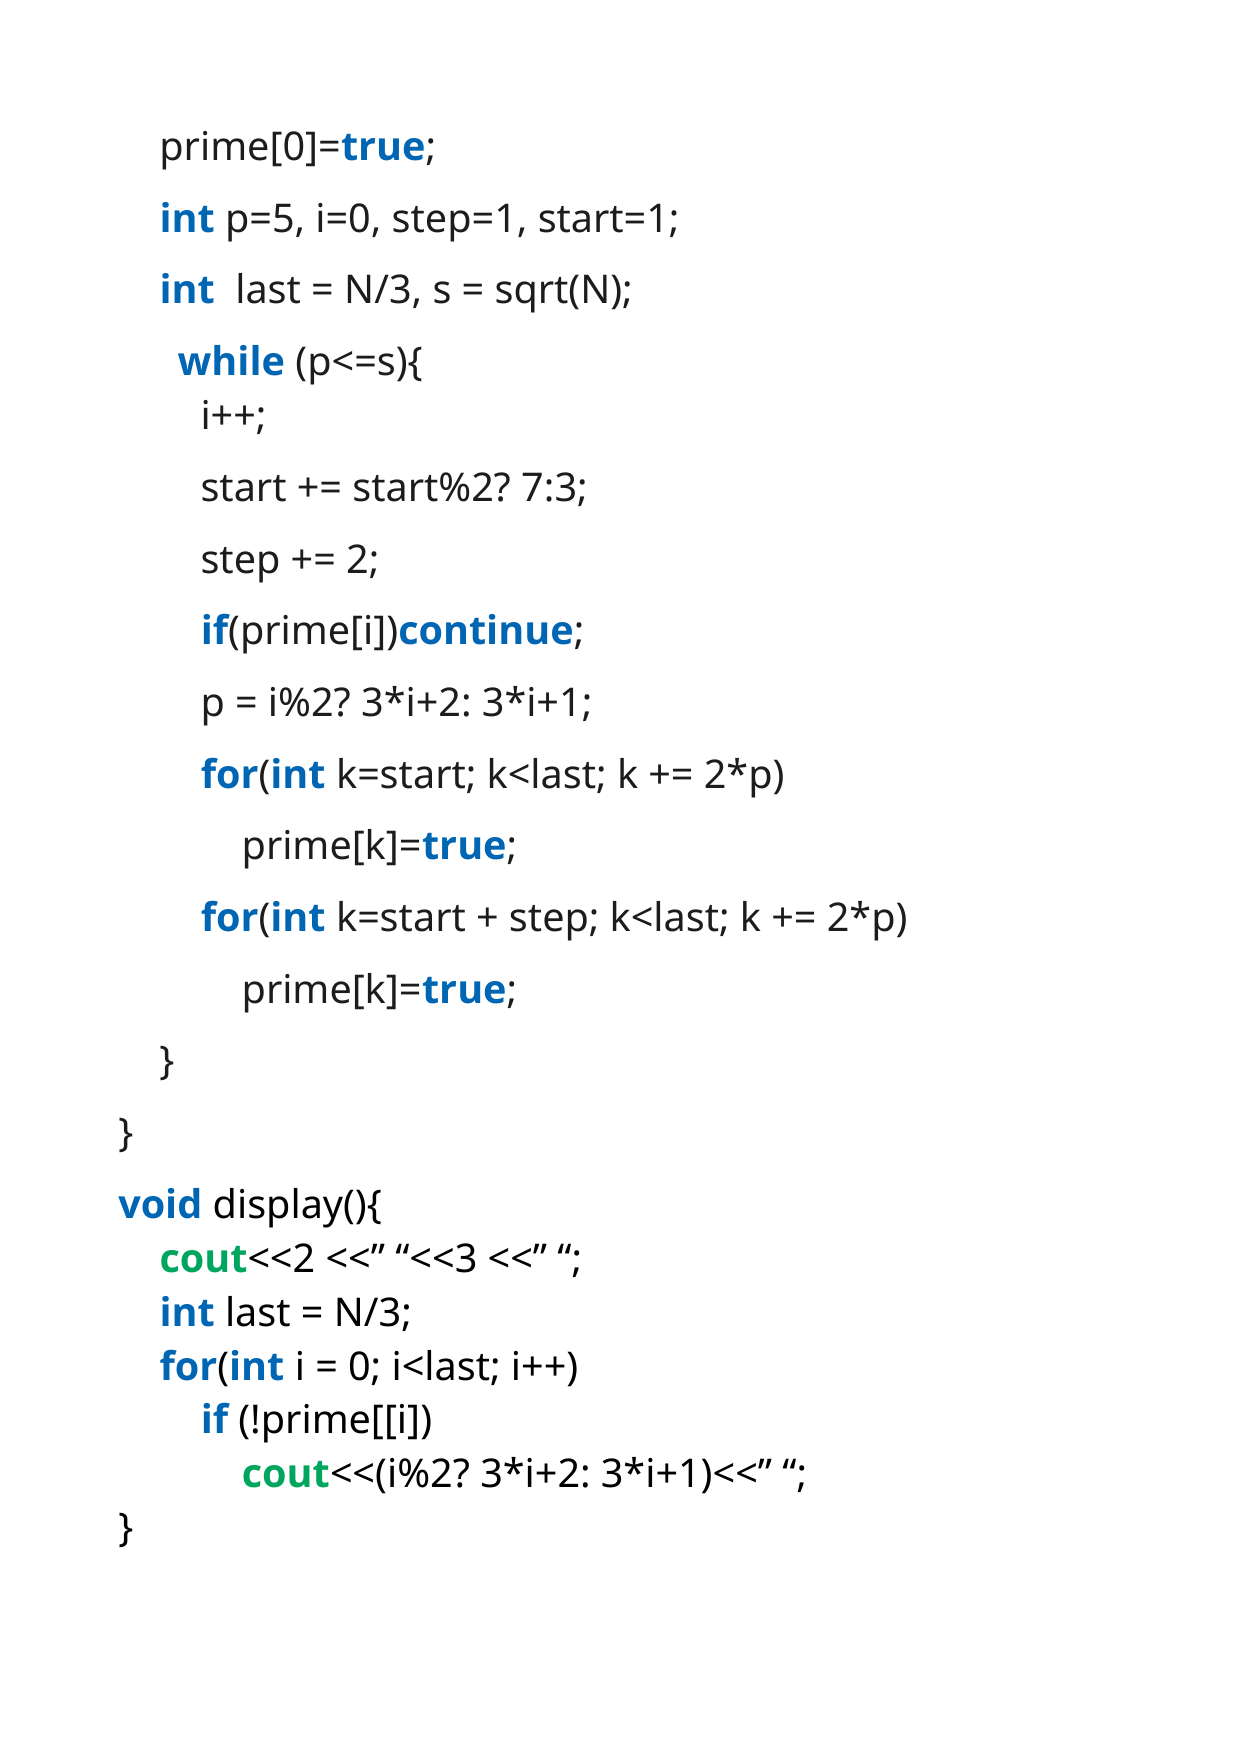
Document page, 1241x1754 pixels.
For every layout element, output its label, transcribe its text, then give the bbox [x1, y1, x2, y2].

text if (!prime[[i]) [118, 1392, 1122, 1446]
text int last = N/3, s = sqrt(N); [118, 262, 1122, 316]
text prime[0]=true; [118, 118, 1122, 172]
text for(int k=start + step; k<last; k += 2*p) [118, 889, 1122, 943]
text } [118, 1032, 1122, 1086]
text for(int i = 0; i<last; i++) [118, 1338, 1122, 1392]
text start += start%2? 7:3; [118, 459, 1122, 513]
text cout<<(i%2? 3*i+2: 3*i+1)<<” “; [118, 1446, 1122, 1499]
text prime[k]=true; [118, 817, 1122, 871]
text int last = N/3; [118, 1284, 1122, 1338]
text int p=5, i=0, step=1, start=1; [118, 190, 1122, 244]
text p = i%2? 3*i+2: 3*i+1; [118, 674, 1122, 728]
text void display(){ [118, 1176, 1122, 1230]
text prime[k]=true; [118, 961, 1122, 1015]
text step += 2; [118, 531, 1122, 585]
text for(int k=start; k<last; k += 2*p) [118, 746, 1122, 800]
text while (p<=s){ [118, 333, 1122, 387]
text } [118, 1104, 1122, 1158]
text cout<<2 <<” “<<3 <<” “; [118, 1230, 1122, 1284]
text if(prime[i])continue; [118, 602, 1122, 656]
text i++; [118, 387, 1122, 441]
text } [118, 1499, 1122, 1553]
